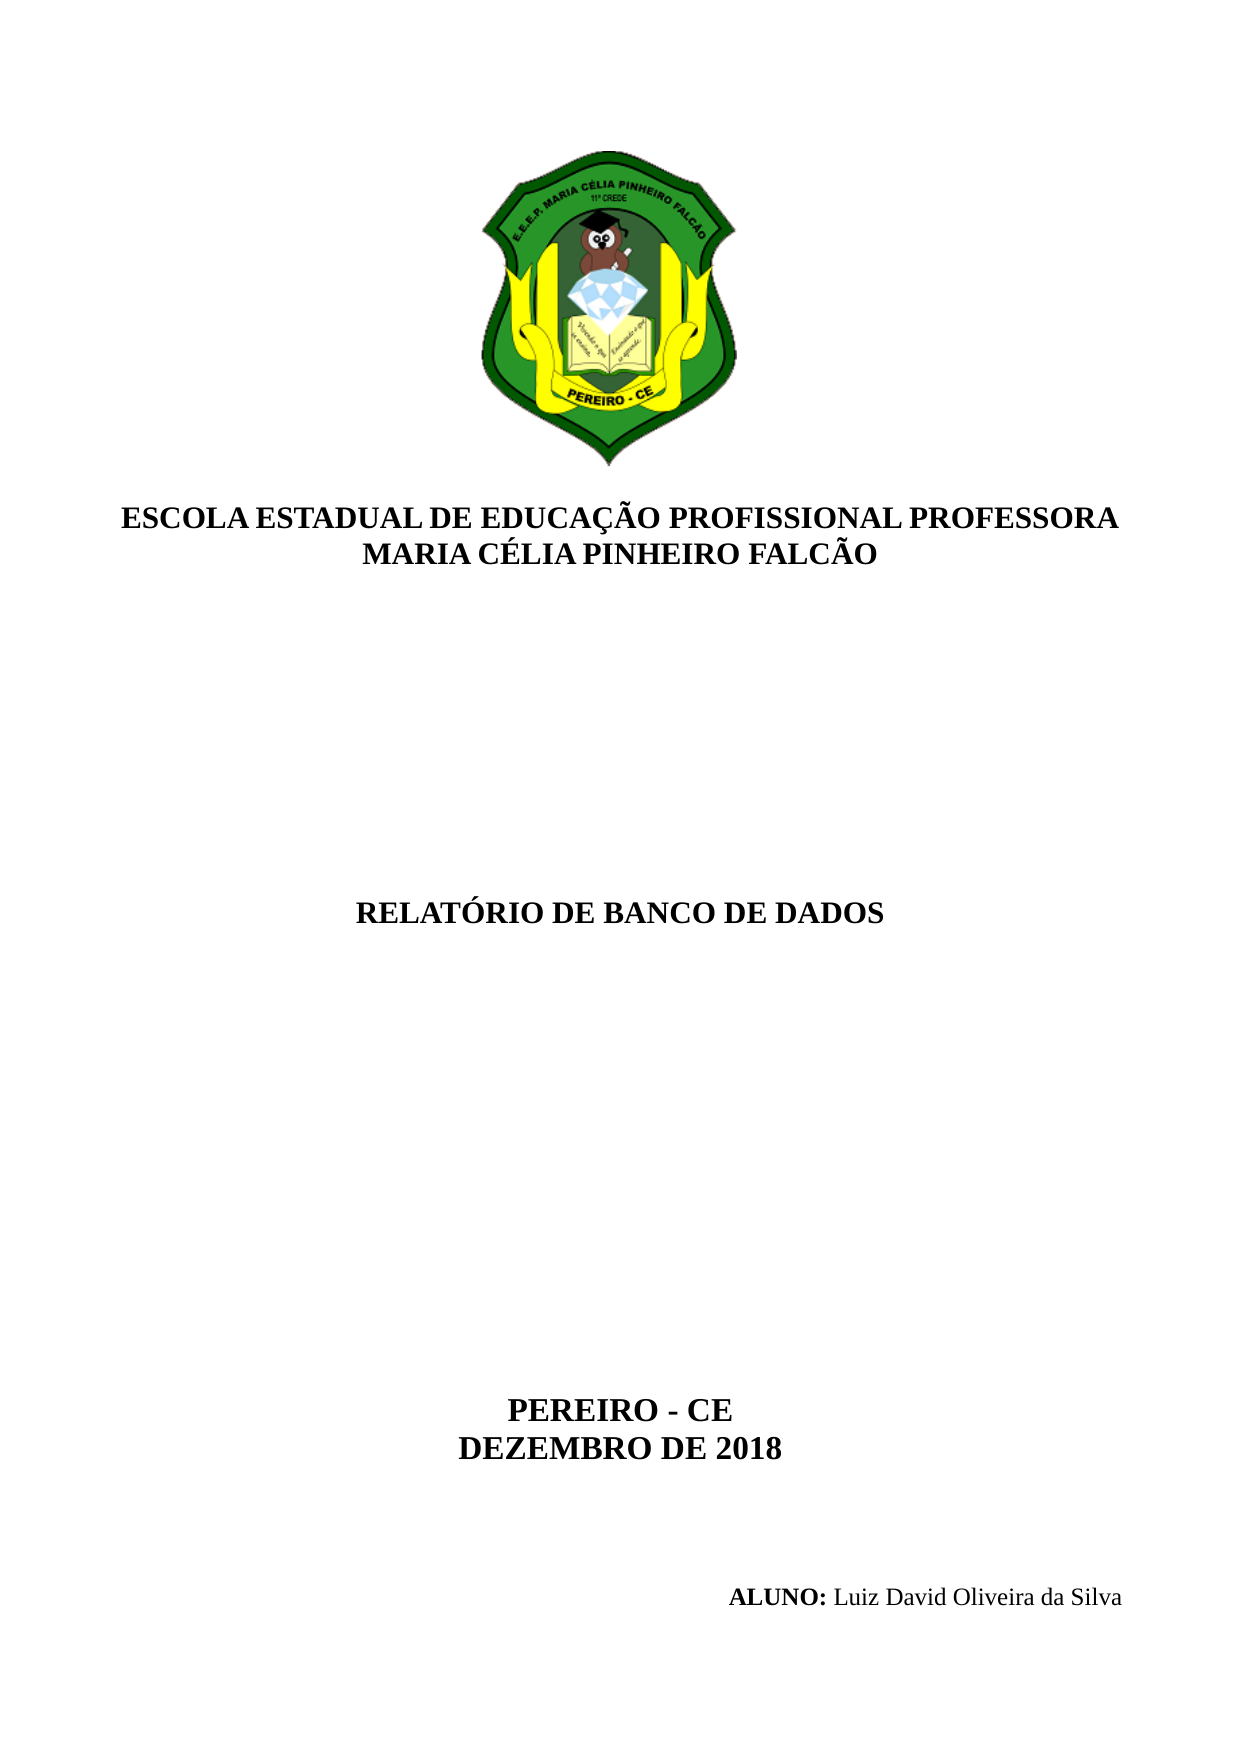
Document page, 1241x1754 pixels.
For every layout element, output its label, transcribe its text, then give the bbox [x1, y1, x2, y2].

text RELATÓRIO DE BANCO DE DADOS [118, 894, 1122, 930]
text PEREIRO - CE [118, 1390, 1122, 1429]
text ESCOLA ESTADUAL DE EDUCAÇÃO PROFISSIONAL PROFESSORA MARIA CÉLIA PINHEIRO FALCÃO [118, 499, 1122, 571]
picture [481, 151, 737, 468]
text ALUNO: Luiz David Oliveira da Silva [118, 1582, 1122, 1611]
text DEZEMBRO DE 2018 [118, 1429, 1122, 1467]
